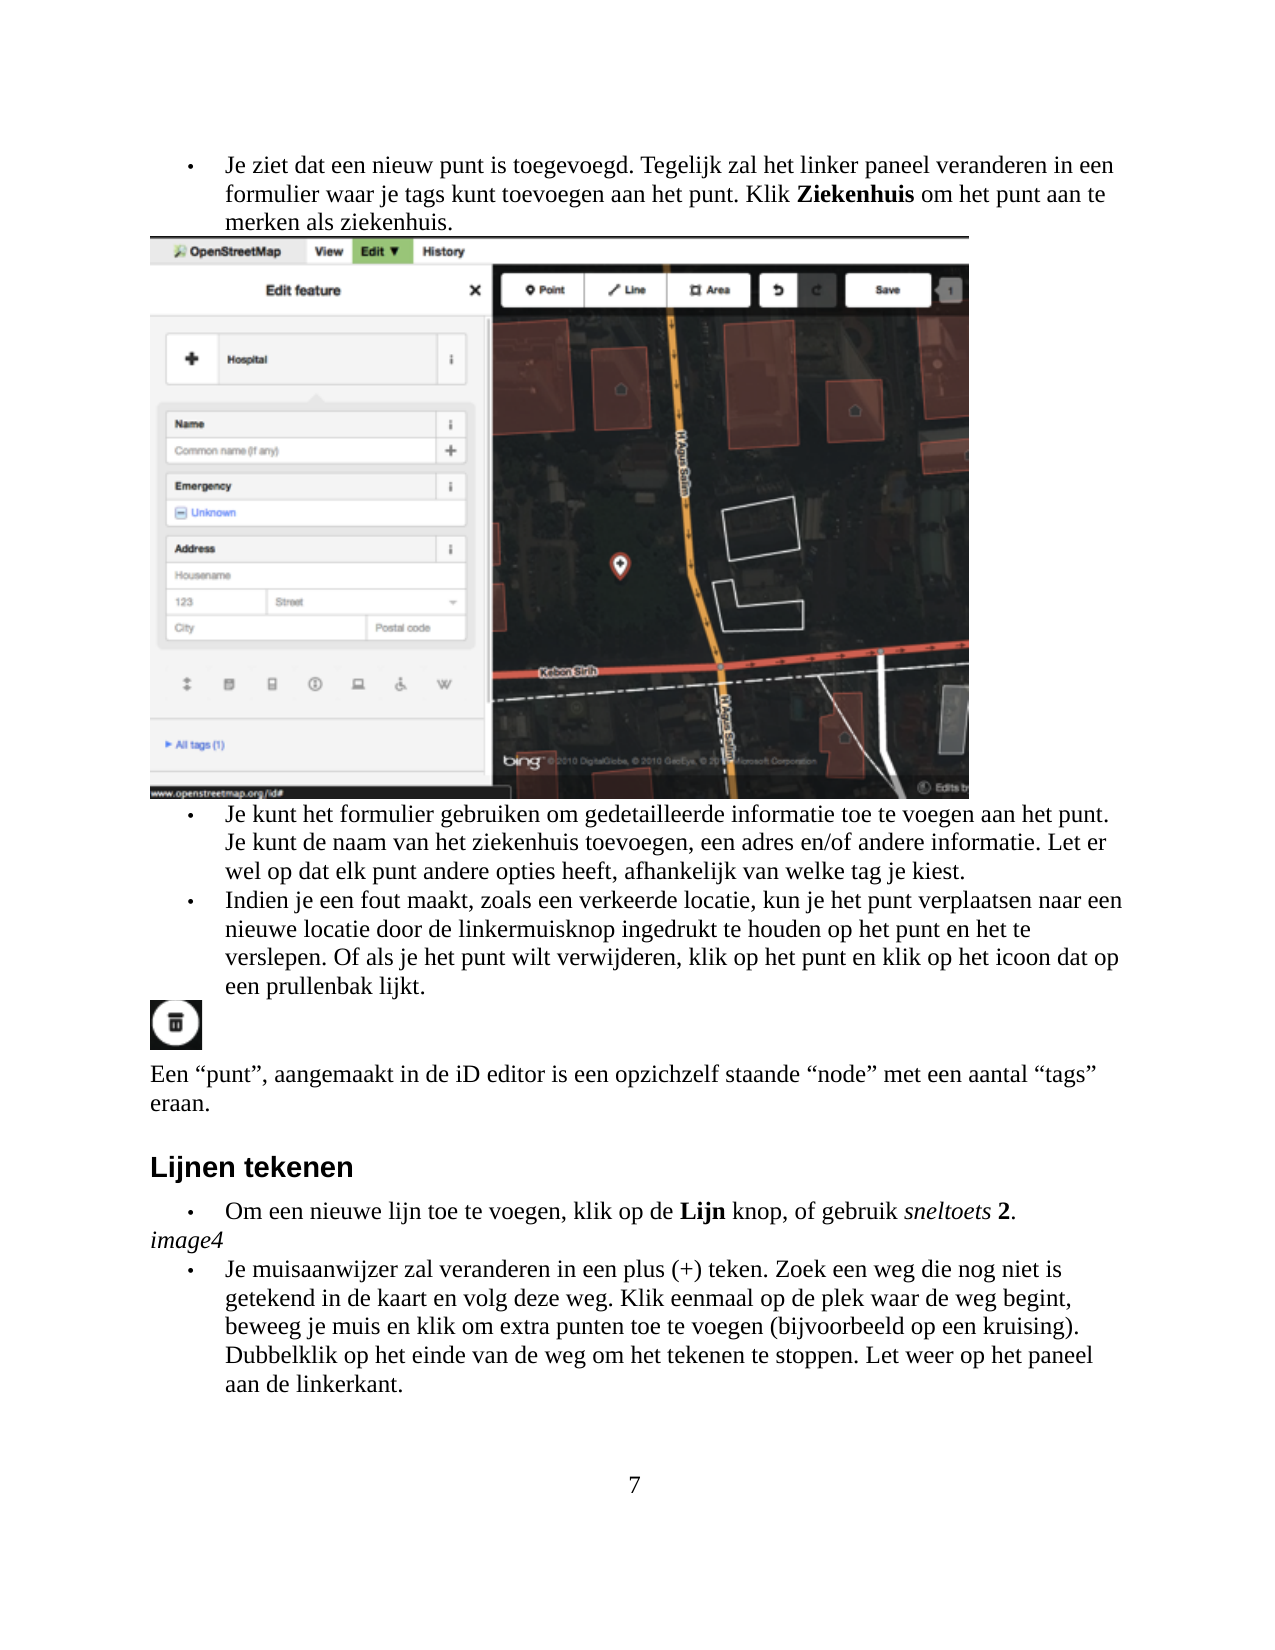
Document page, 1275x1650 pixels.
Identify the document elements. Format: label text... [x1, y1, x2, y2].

text Een “punt”, aangemaakt in de iD editor is een opzichzelf staande “node” met een aantal “tags” eraan. [150, 1059, 1125, 1116]
list Je ziet dat een nieuw punt is toegevoegd. Tegelijk zal het linker paneel veranderen in een formulier waar je tags kunt toevoegen aan het punt. Klik Ziekenhuis om het punt aan te merken als ziekenhuis. [187, 150, 1125, 236]
list Je kunt het formulier gebruiken om gedetailleerde informatie toe te voegen aan het punt. Je kunt de naam van het ziekenhuis toevoegen, een adres en/of andere informatie. Let er wel op dat elk punt andere opties heeft, afhankelijk van welke tag je kiest. [187, 799, 1125, 885]
picture [150, 236, 969, 799]
text image4 [150, 1225, 1125, 1254]
list Indien je een fout maakt, zoals een verkeerde locatie, kun je het punt verplaatsen naar een nieuwe locatie door de linkermuisknop ingedrukt te houden op het punt en het te verslepen. Of als je het punt wilt verwijderen, klik op het punt en klik op het icoon dat op een prullenbak lijkt. [187, 885, 1125, 1000]
list Om een nieuwe lijn toe te voegen, klik op de Lijn knop, of gebruik sneltoets 2. [187, 1196, 1125, 1225]
picture [150, 1000, 203, 1050]
subtitle Lijnen tekenen [150, 1150, 1125, 1184]
list Je muisaanwijzer zal veranderen in een plus (+) teken. Zoek een weg die nog niet is getekend in de kaart en volg deze weg. Klik eenmaal op de plek waar de weg begint, beweeg je muis en klik om extra punten toe te voegen (bijvoorbeeld op een kruising). Dubbelklik op het einde van de weg om het tekenen te stoppen. Let weer op het paneel aan de linkerkant. [187, 1254, 1125, 1398]
